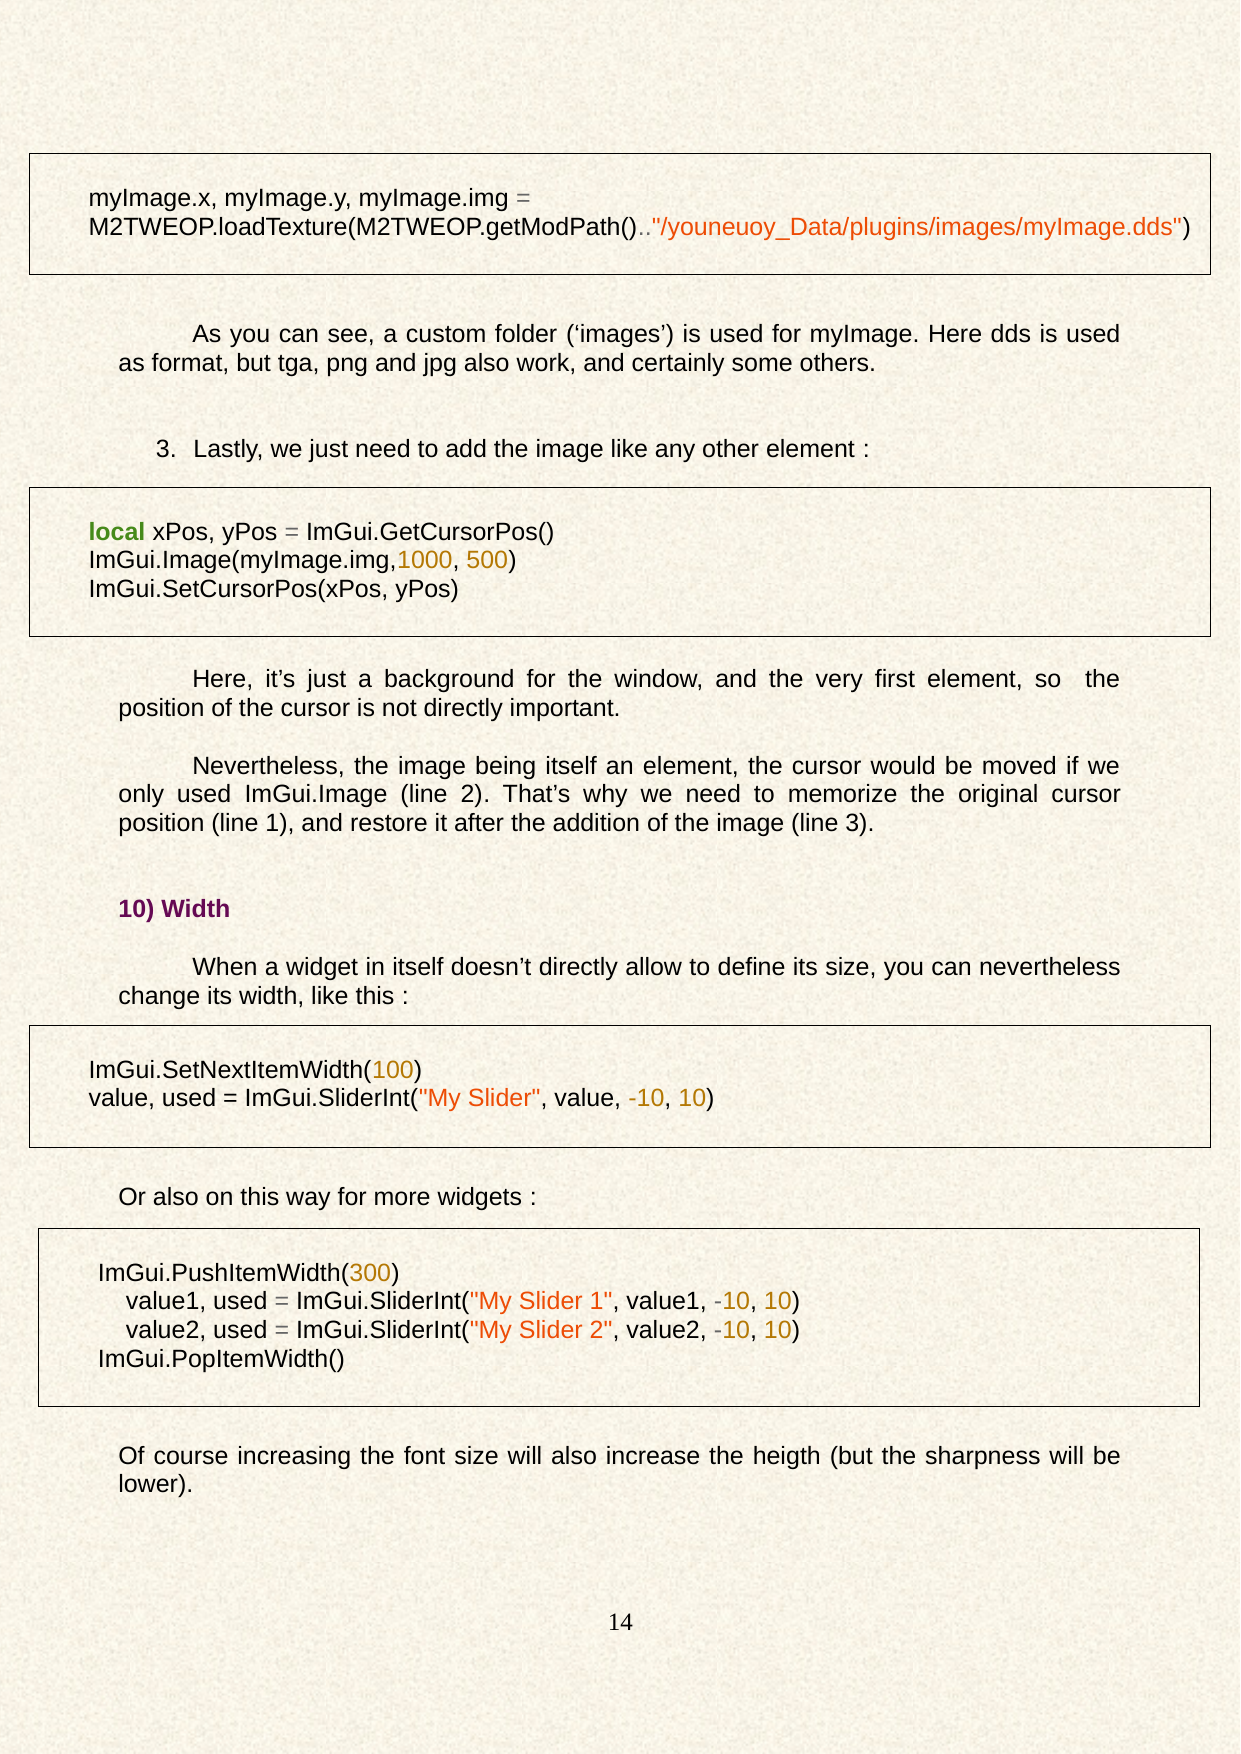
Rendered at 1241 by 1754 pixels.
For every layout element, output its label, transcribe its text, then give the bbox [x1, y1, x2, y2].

text Or also on this way for more widgets : [118, 1182, 1122, 1211]
text 10) Width [118, 894, 1122, 923]
text Of course increasing the font size will also increase the heigth (but the sharpness will be lower). [118, 1441, 1122, 1498]
picture [0, 0, 1241, 1754]
list Lastly, we just need to add the image like any other element : [156, 434, 1122, 463]
text As you can see, a custom folder (‘images’) is used for myImage. Here dds is used as format, but tga, png and jpg also work, and certainly some others. [118, 319, 1122, 377]
text Here, it’s just a background for the window, and the very first element, so the position of the cursor is not directly important. [118, 664, 1122, 722]
text Nevertheless, the image being itself an element, the cursor would be moved if we only used ImGui.Image (line 2). That’s why we need to memorize the original cursor position (line 1), and restore it after the addition of the image (line 3). [118, 751, 1122, 837]
text When a widget in itself doesn’t directly allow to define its size, you can nevertheless change its width, like this : [118, 952, 1122, 1009]
